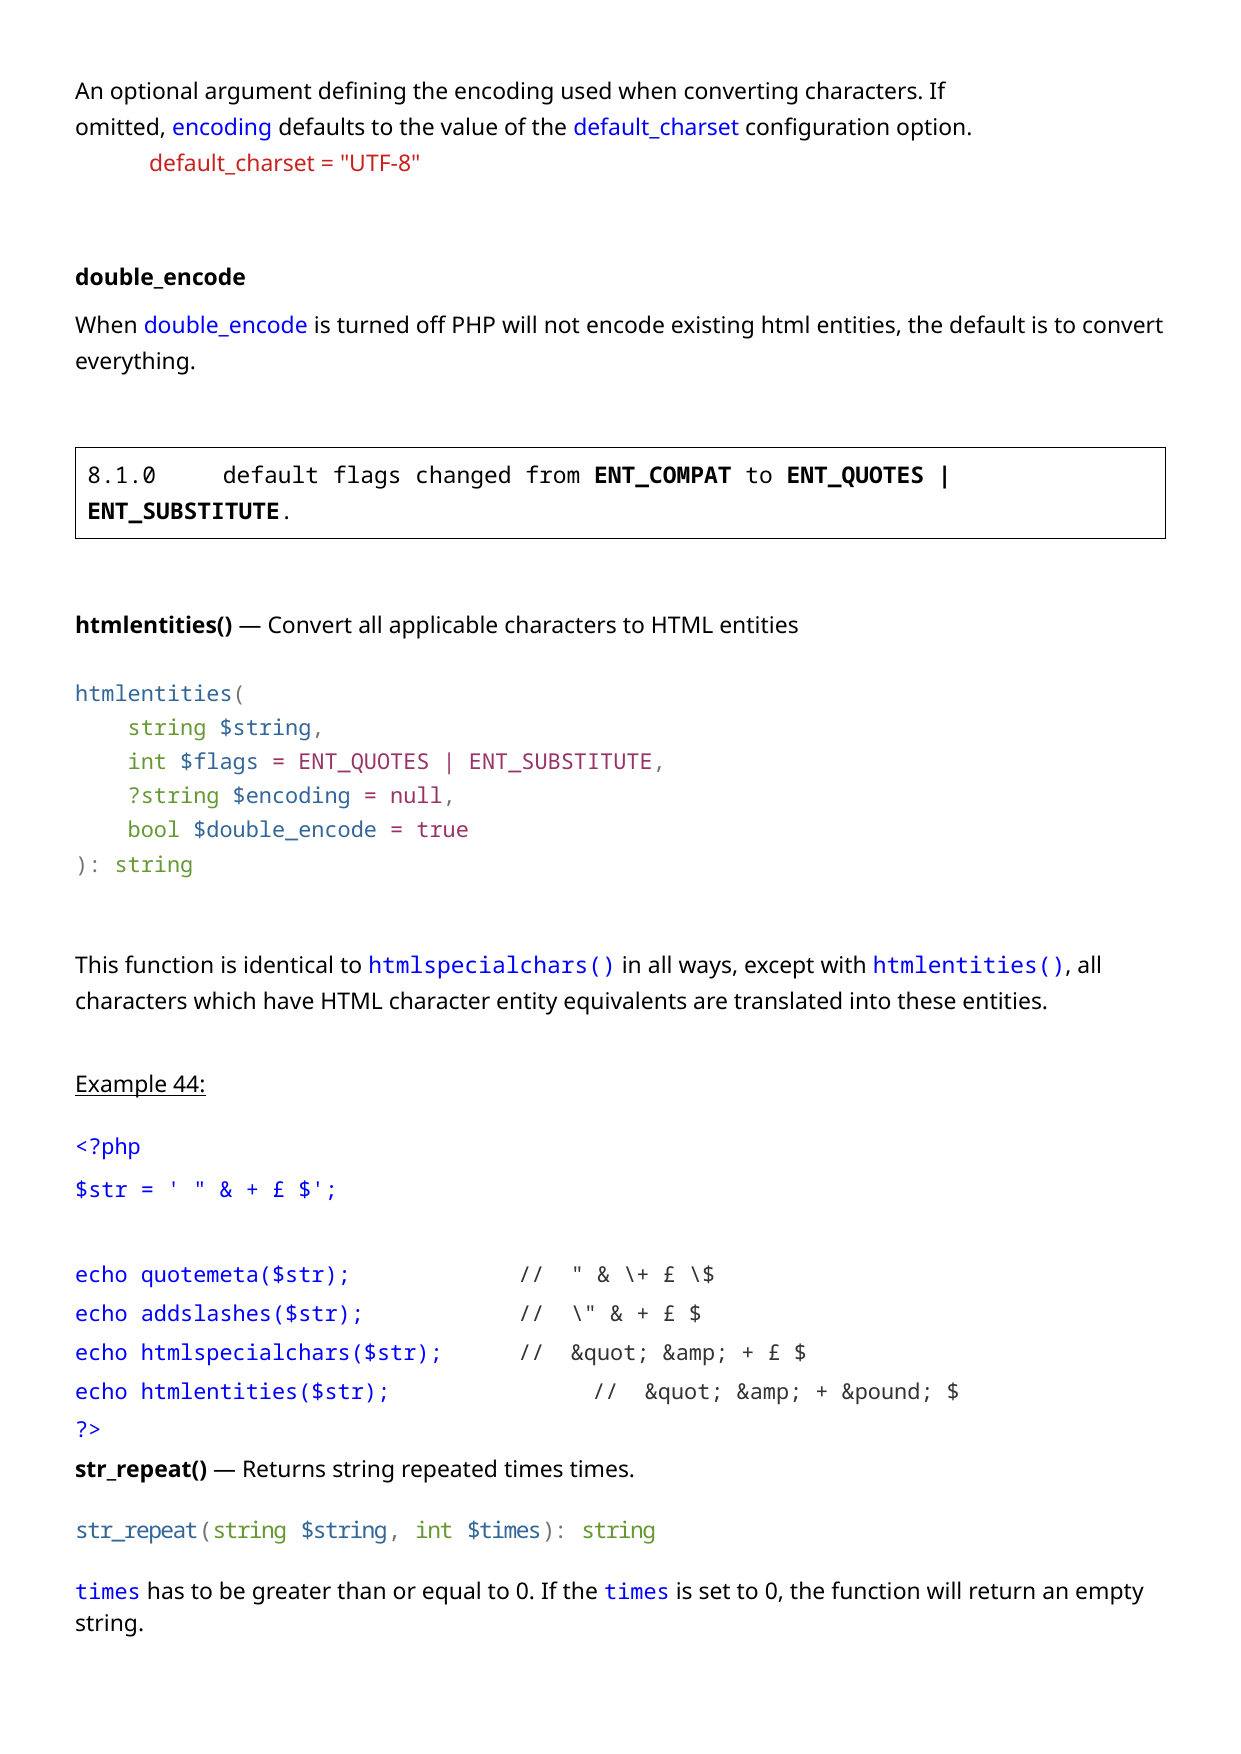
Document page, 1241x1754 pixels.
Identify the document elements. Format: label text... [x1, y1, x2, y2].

text htmlentities( string $string, int $flags = ENT_QUOTES | ENT_SUBSTITUTE, ?string $encoding = null, bool $double_encode = true ): string [75, 678, 1166, 878]
text When double_encode is turned off PHP will not encode existing html entities, the default is to convert everything. [75, 309, 1166, 376]
text echo htmlentities($str); // &quot; &amp; + &pound; $ [75, 1376, 1166, 1405]
text echo quotemeta($str); // " & \+ £ \$ [75, 1259, 1166, 1289]
text htmlentities() — Convert all applicable characters to HTML entities [75, 609, 1166, 640]
text Example 44: [75, 1068, 1166, 1099]
text <?php [75, 1131, 1166, 1161]
text echo addslashes($str); // \" & + £ $ [75, 1298, 1166, 1328]
text str_repeat() — Returns string repeated times times. [75, 1453, 1166, 1484]
text times has to be greater than or equal to 0. If the times is set to 0, the function will return an empty string. [75, 1575, 1166, 1638]
text str_repeat(string $string, int $times): string [75, 1514, 1166, 1545]
text double_encode [75, 261, 1166, 292]
text ?> [75, 1414, 1166, 1444]
text 8.1.0 default flags changed from ENT_COMPAT to ENT_QUOTES | ENT_SUBSTITUTE. [76, 448, 1165, 538]
text This function is identical to htmlspecialchars() in all ways, except with htmlentities(), all characters which have HTML character entity equivalents are translated into these entities. [75, 949, 1166, 1016]
text echo htmlspecialchars($str); // &quot; &amp; + £ $ [75, 1337, 1166, 1367]
text $str = ' " & + £ $'; [75, 1174, 1166, 1204]
text An optional argument defining the encoding used when converting characters. If omitted, encoding defaults to the value of the default_charset configuration option. default_charset = "UTF-8" [75, 75, 1166, 178]
